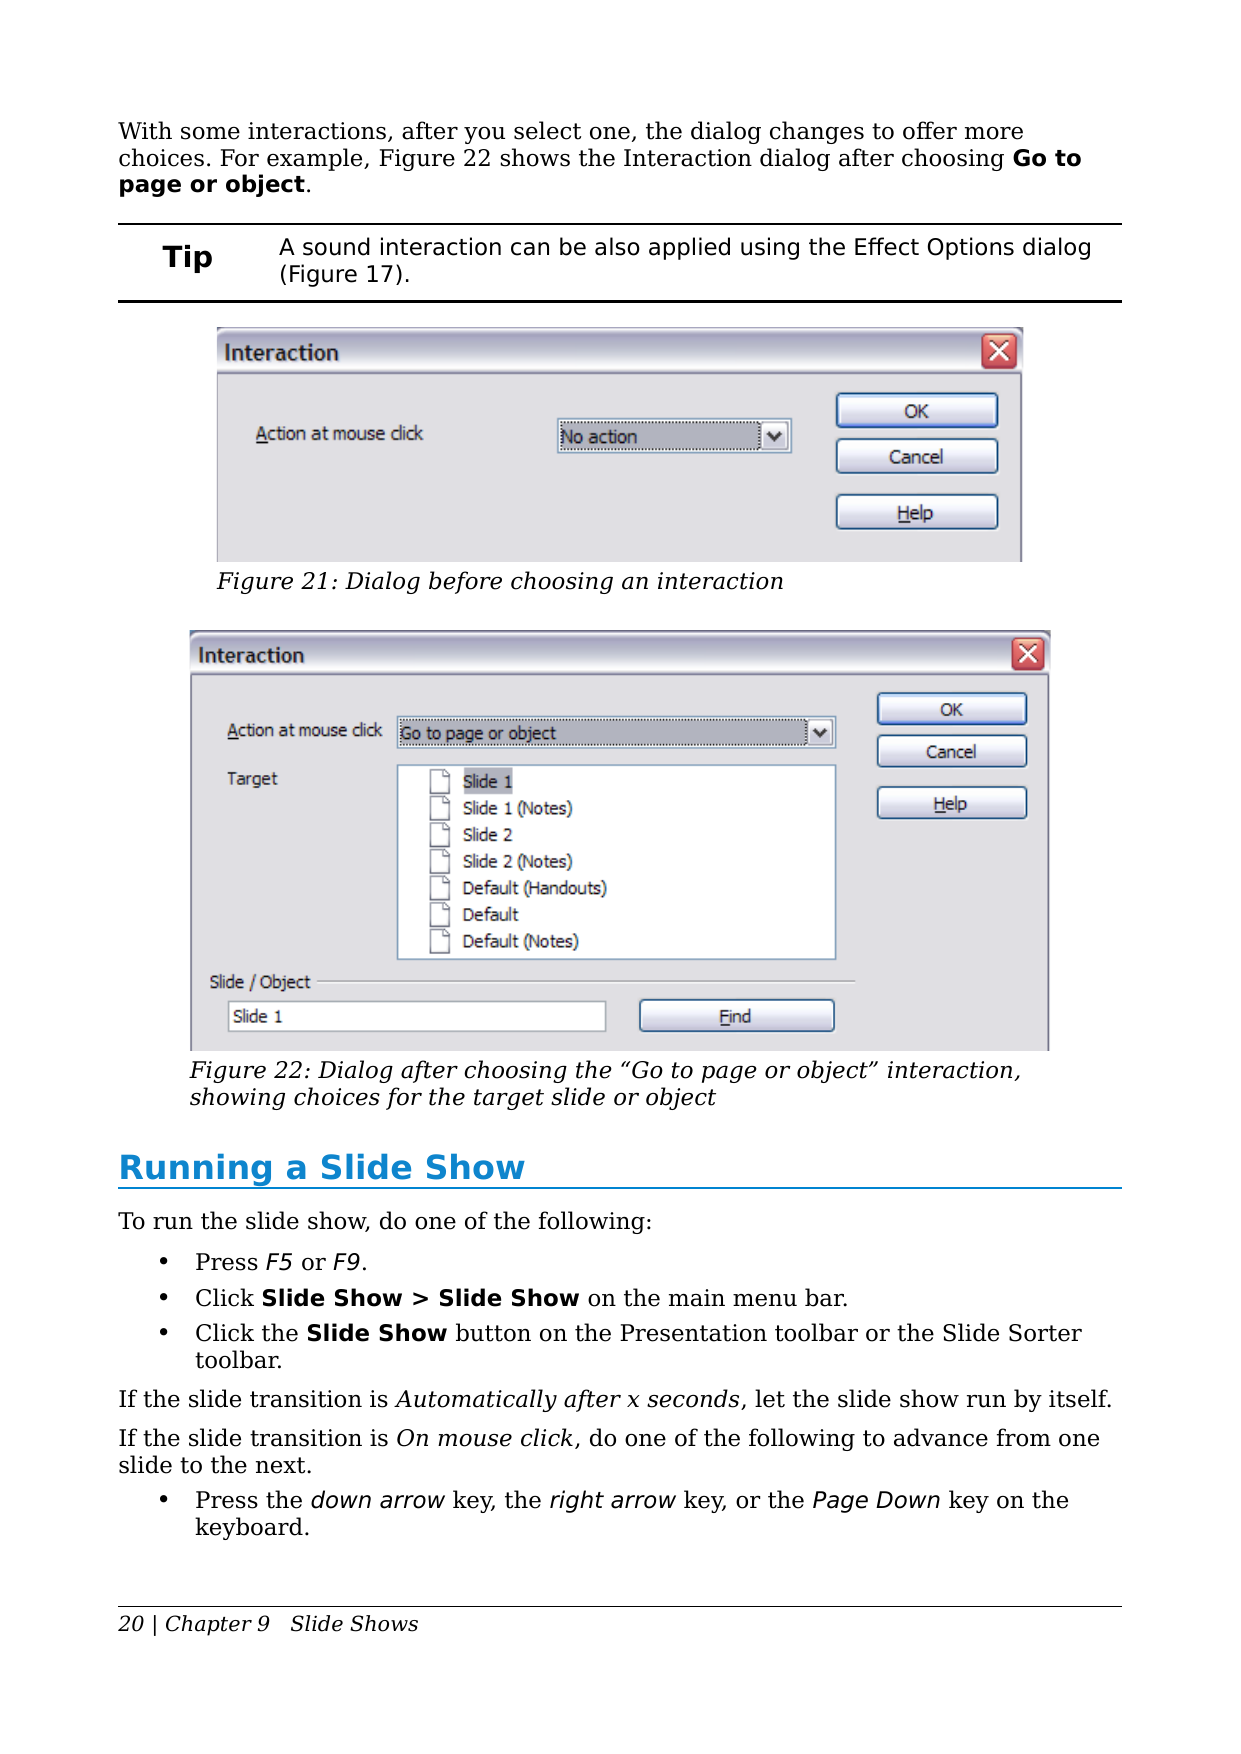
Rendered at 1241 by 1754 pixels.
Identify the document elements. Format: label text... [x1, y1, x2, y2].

text To run the slide show, do one of the following: [118, 1208, 1122, 1235]
list Click Slide Show > Slide Show on the main menu bar. [156, 1283, 1122, 1312]
text If the slide transition is Automatically after x seconds, let the slide show run by itself. [118, 1386, 1122, 1413]
text Figure 22: Dialog after choosing the “Go to page or object” interaction, showing choices for the target slide or object [189, 1057, 1051, 1110]
list Press F5 or F9. [156, 1247, 1122, 1277]
text With some interactions, after you select one, the dialog changes to offer more choices. For example, Figure 22 shows the Interaction dialog after choosing Go to page or object. [118, 118, 1122, 198]
table_header A sound interaction can be also applied using the Effect Options dialog (Figure 17). [258, 225, 1122, 300]
list Click the Slide Show button on the Presentation toolbar or the Slide Sorter toolbar. [156, 1318, 1122, 1374]
list If the slide transition is On mouse click, do one of the following to advance from one slide to the next. [118, 1426, 1122, 1479]
subtitle Running a Slide Show [118, 1148, 1122, 1187]
text Figure 21: Dialog before choosing an interaction [217, 568, 1023, 595]
table_header Tip [118, 225, 257, 300]
list Press the down arrow key, the right arrow key, or the Page Down key on the keyboard. [156, 1485, 1122, 1541]
picture [216, 327, 1024, 562]
picture [189, 630, 1051, 1051]
